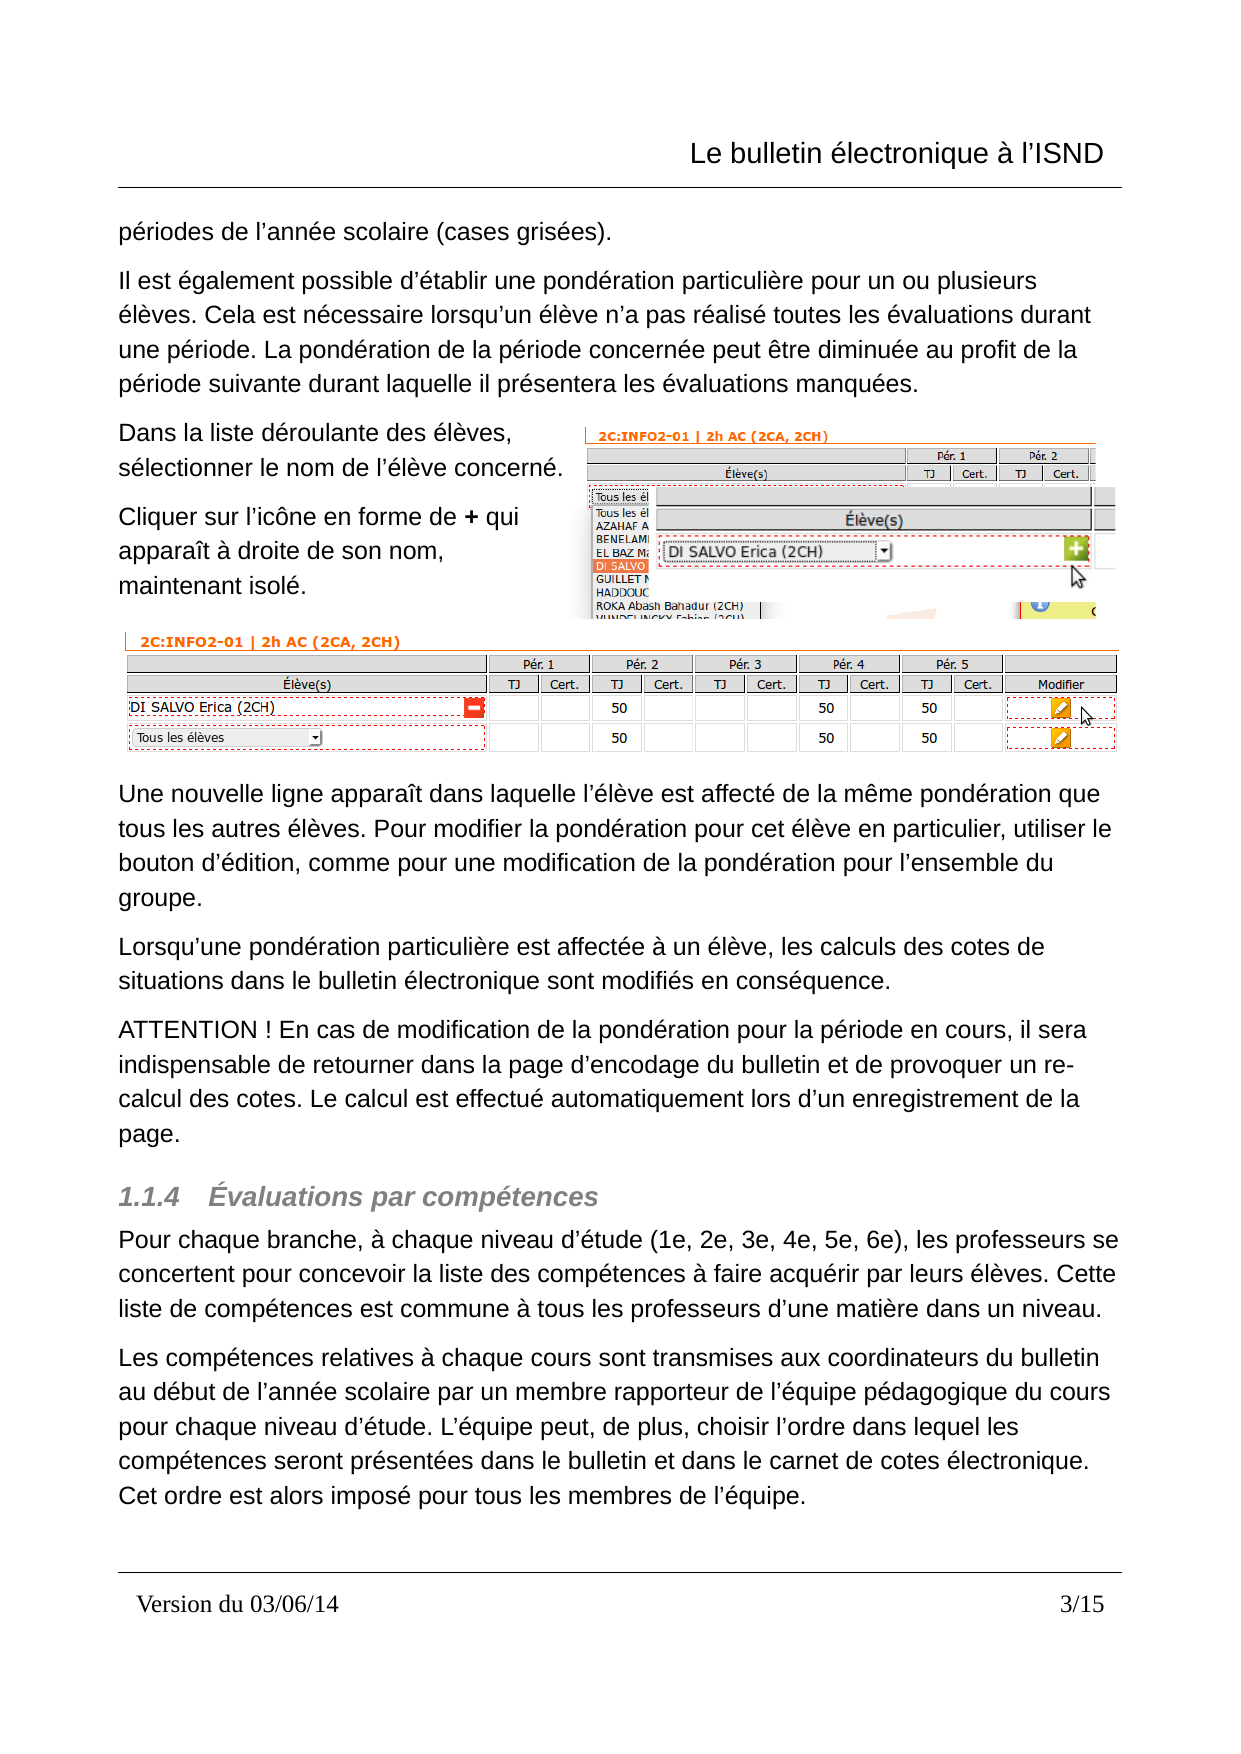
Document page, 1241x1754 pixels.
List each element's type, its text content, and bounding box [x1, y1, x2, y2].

text Pour chaque branche, à chaque niveau d’étude (1e, 2e, 3e, 4e, 5e, 6e), les professeurs se concertent pour concevoir la liste des compétences à faire acquérir par leurs élèves. Cette liste de compétences est commune à tous les professeurs d’une matière dans un niveau. [118, 1225, 1122, 1322]
text Une nouvelle ligne apparaît dans laquelle l’élève est affecté de la même pondération que tous les autres élèves. Pour modifier la pondération pour cet élève en particulier, utiliser le bouton d’édition, comme pour une modification de la pondération pour l’ensemble du groupe. [118, 774, 1122, 911]
text Lorsqu’une pondération particulière est affectée à un élève, les calculs des cotes de situations dans le bulletin électronique sont modifiés en conséquence. [118, 932, 1122, 995]
text Cliquer sur l’icône en forme de + qui apparaît à droite de son nom, maintenant isolé. [118, 502, 569, 599]
text Dans la liste déroulante des élèves, sélectionner le nom de l’élève concerné. [118, 418, 1122, 481]
subtitle Évaluations par compétences [118, 1180, 1122, 1212]
text périodes de l’année scolaire (cases grisées). [118, 217, 1122, 245]
text Les compétences relatives à chaque cours sont transmises aux coordinateurs du bulletin au début de l’année scolaire par un membre rapporteur de l’équipe pédagogique du cours pour chaque niveau d’étude. L’équipe peut, de plus, choisir l’ordre dans lequel les compétences seront présentées dans le bulletin et dans le carnet de cotes électronique. Cet ordre est alors imposé pour tous les membres de l’équipe. [118, 1343, 1122, 1509]
text ATTENTION ! En cas de modification de la pondération pour la période en cours, il sera indispensable de retourner dans la page d’encodage du bulletin et de provoquer un re-calcul des cotes. Le calcul est effectué automatiquement lors d’un enregistrement de la page. [118, 1015, 1122, 1147]
picture [118, 420, 1123, 774]
text Il est également possible d’établir une pondération particulière pour un ou plusieurs élèves. Cela est nécessaire lorsqu’un élève n’a pas réalisé toutes les évaluations durant une période. La pondération de la période concernée peut être diminuée au profit de la période suivante durant laquelle il présentera les évaluations manquées. [118, 266, 1122, 398]
